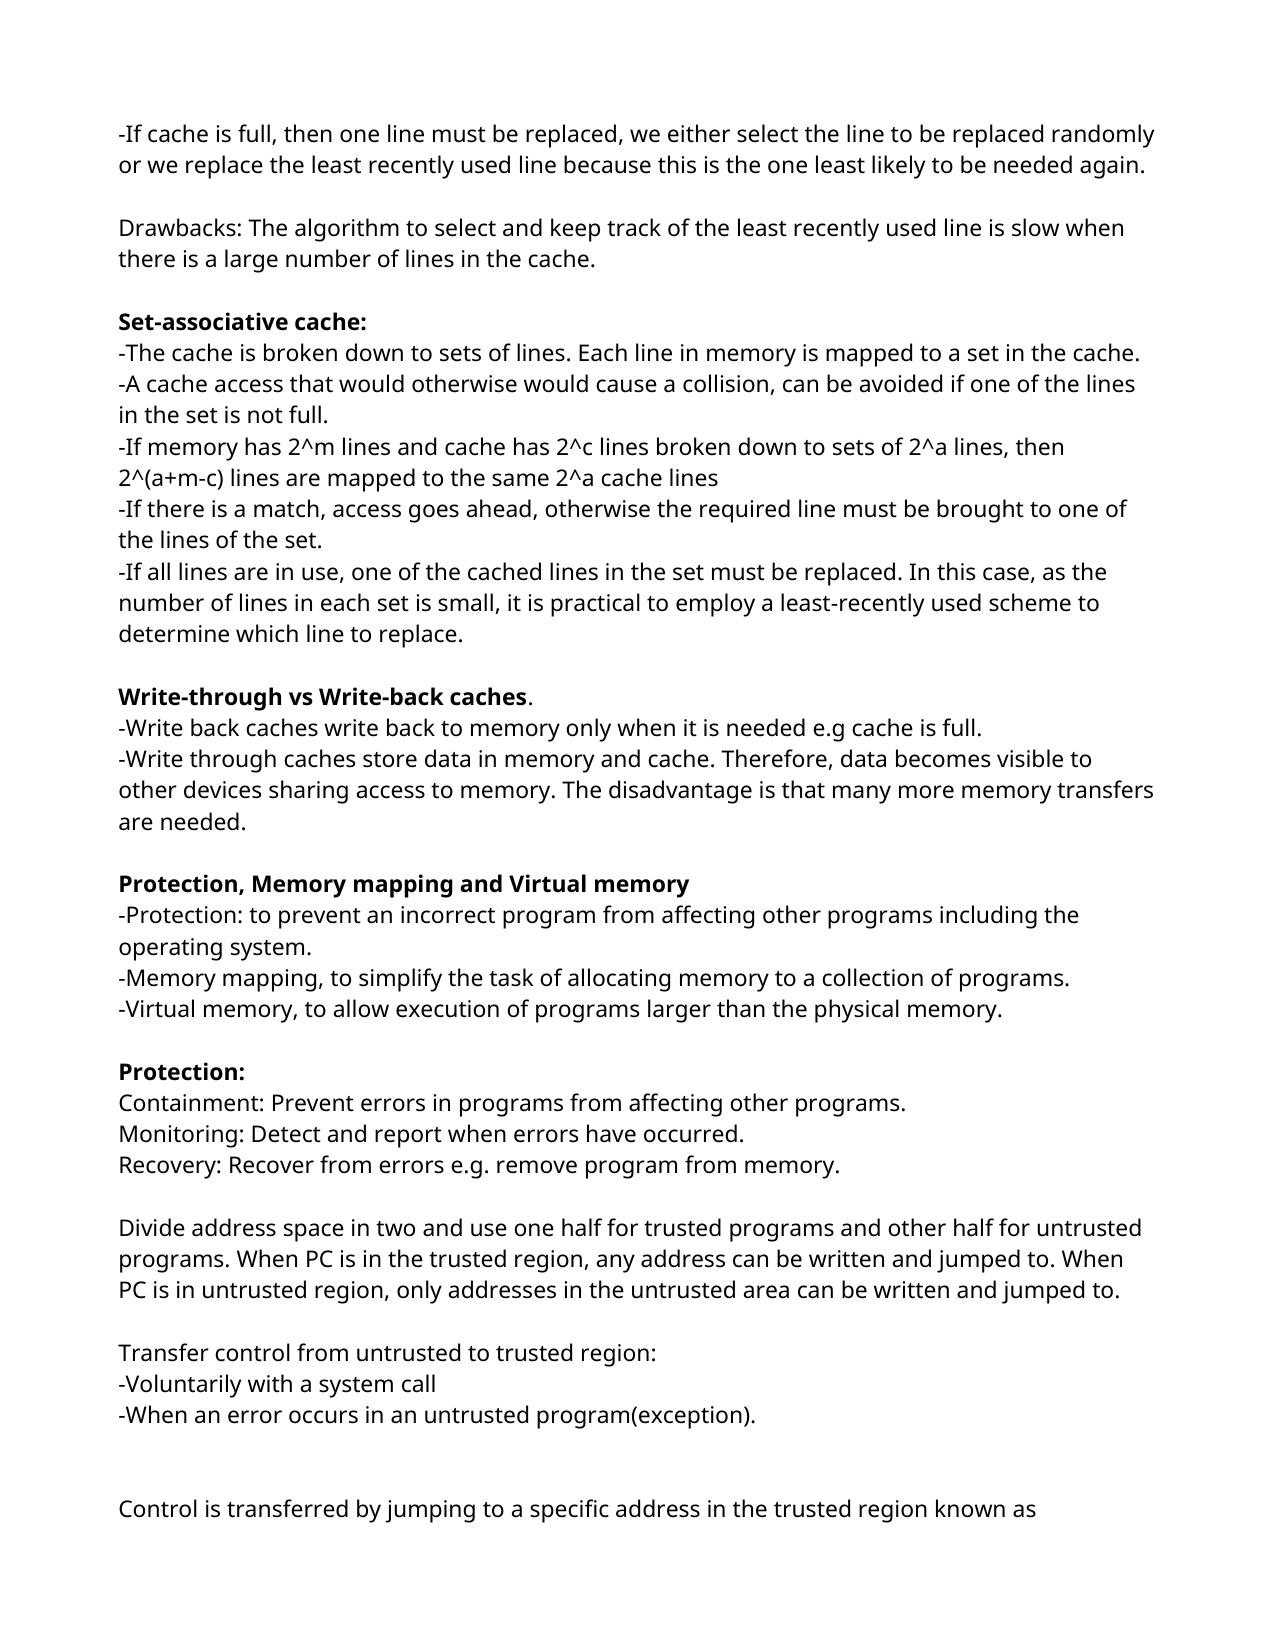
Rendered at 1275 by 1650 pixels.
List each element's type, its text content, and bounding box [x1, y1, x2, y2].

text -Write through caches store data in memory and cache. Therefore, data becomes visible to other devices sharing access to memory. The disadvantage is that many more memory transfers are needed. [118, 743, 1157, 837]
text Transfer control from untrusted to trusted region: [118, 1337, 1157, 1368]
text Protection, Memory mapping and Virtual memory [118, 868, 1157, 899]
text Protection: [118, 1056, 1157, 1087]
text -A cache access that would otherwise would cause a collision, can be avoided if one of the lines in the set is not full. [118, 368, 1157, 431]
text Monitoring: Detect and report when errors have occurred. [118, 1118, 1157, 1149]
text Recovery: Recover from errors e.g. remove program from memory. [118, 1149, 1157, 1181]
text -If cache is full, then one line must be replaced, we either select the line to be replaced randomly or we replace the least recently used line because this is the one least likely to be needed again. [118, 118, 1157, 181]
text -When an error occurs in an untrusted program(exception). [118, 1399, 1157, 1431]
text Set-associative cache: [118, 306, 1157, 337]
text Drawbacks: The algorithm to select and keep track of the least recently used line is slow when there is a large number of lines in the cache. [118, 212, 1157, 274]
text -The cache is broken down to sets of lines. Each line in memory is mapped to a set in the cache. [118, 337, 1157, 368]
text Write-through vs Write-back caches. [118, 681, 1157, 712]
text -If memory has 2^m lines and cache has 2^c lines broken down to sets of 2^a lines, then 2^(a+m-c) lines are mapped to the same 2^a cache lines [118, 431, 1157, 493]
text Divide address space in two and use one half for trusted programs and other half for untrusted programs. When PC is in the trusted region, any address can be written and jumped to. When PC is in untrusted region, only addresses in the untrusted area can be written and jumped to. [118, 1212, 1157, 1306]
text -Voluntarily with a system call [118, 1368, 1157, 1399]
text -If there is a match, access goes ahead, otherwise the required line must be brought to one of the lines of the set. [118, 493, 1157, 556]
text -If all lines are in use, one of the cached lines in the set must be replaced. In this case, as the number of lines in each set is small, it is practical to employ a least-recently used scheme to determine which line to replace. [118, 556, 1157, 649]
text Control is transferred by jumping to a specific address in the trusted region known as [118, 1493, 1157, 1524]
text Containment: Prevent errors in programs from affecting other programs. [118, 1087, 1157, 1118]
text -Protection: to prevent an incorrect program from affecting other programs including the operating system. [118, 899, 1157, 962]
text -Memory mapping, to simplify the task of allocating memory to a collection of programs. [118, 962, 1157, 993]
text -Virtual memory, to allow execution of programs larger than the physical memory. [118, 993, 1157, 1024]
text -Write back caches write back to memory only when it is needed e.g cache is full. [118, 712, 1157, 743]
